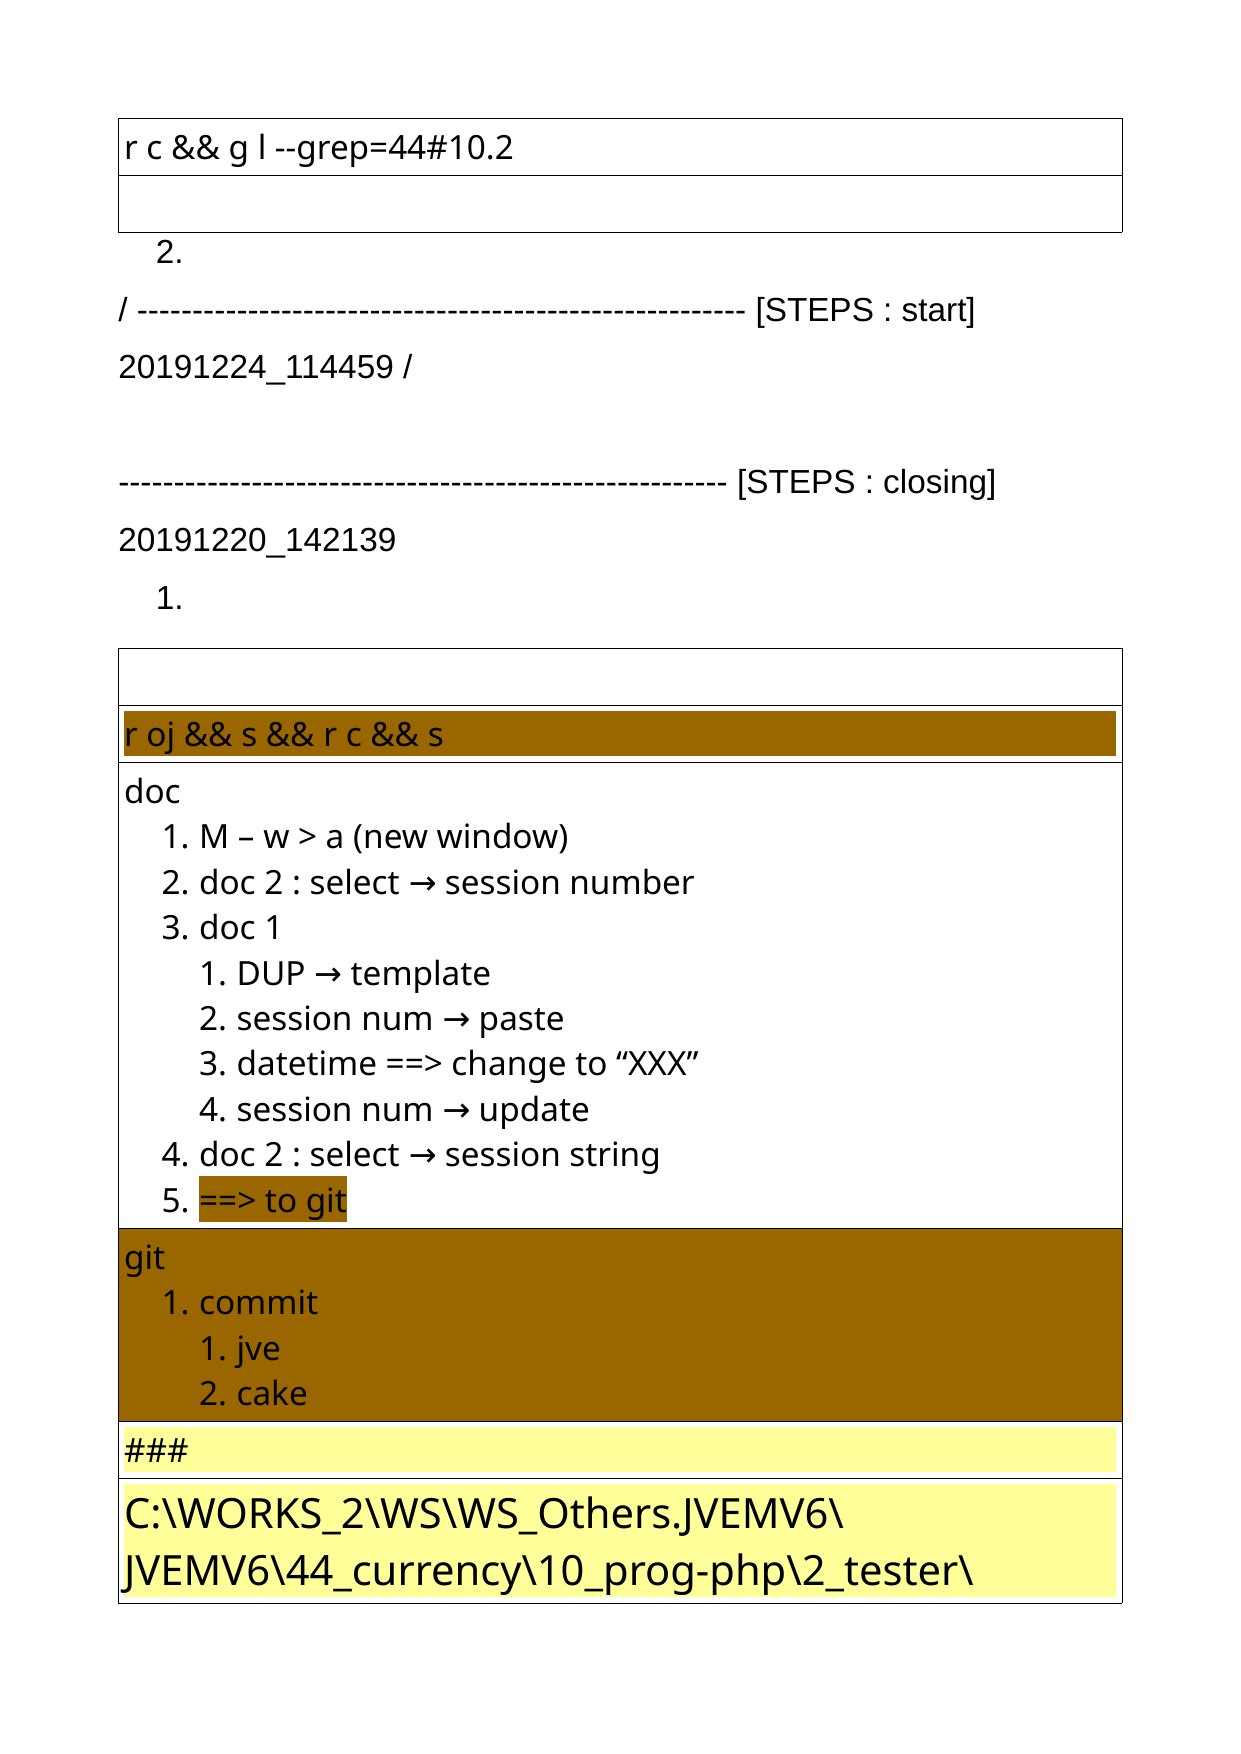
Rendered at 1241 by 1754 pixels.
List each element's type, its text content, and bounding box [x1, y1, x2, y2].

text / ------------------------------------------------------- [STEPS : start] 20191224_114459 / [118, 290, 1122, 386]
table_cell [119, 176, 1122, 232]
table_cell ### [119, 1422, 1122, 1478]
table_cell r oj && s && r c && s [119, 706, 1122, 762]
table_cell C:\WORKS_2\WS\WS_Others.JVEMV6\JVEMV6\44_currency\10_prog-php\2_tester\ [119, 1479, 1122, 1603]
table_header [119, 649, 1122, 705]
text ------------------------------------------------------- [STEPS : closing] 20191220_142139 [118, 463, 1122, 559]
table_cell doc M – w > a (new window) doc 2 : select → session number doc 1 DUP → template session num → paste datetime ==> change to “XXX” session num → update doc 2 : select → session string ==> to git [119, 763, 1122, 1228]
table_cell git commit jve cake [119, 1229, 1122, 1421]
table_cell r c && g l --grep=44#10.2 [119, 119, 1122, 175]
